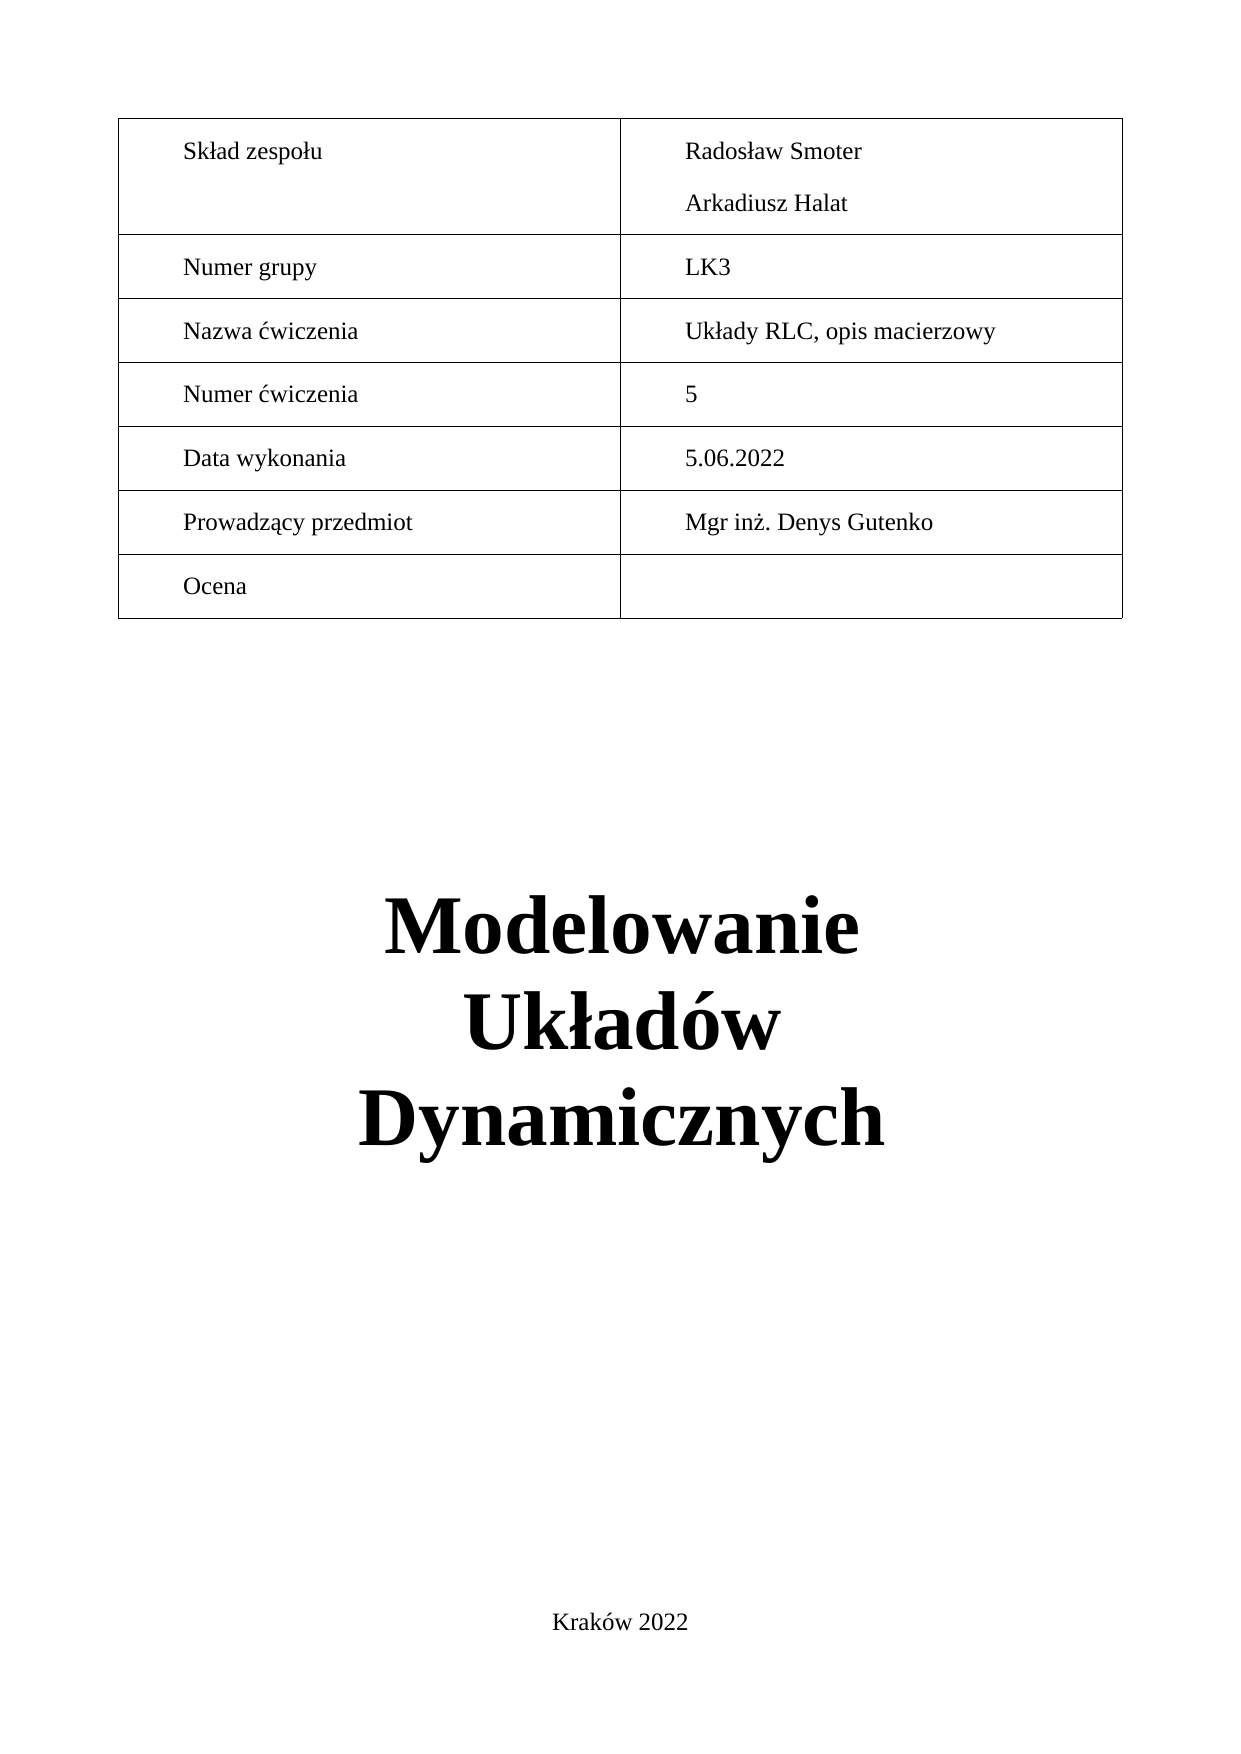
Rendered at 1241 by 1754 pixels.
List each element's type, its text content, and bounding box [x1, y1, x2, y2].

table_cell 5 [621, 363, 1122, 426]
table_cell Numer grupy [119, 235, 620, 298]
table_cell Prowadzący przedmiot [119, 491, 620, 553]
table_header Skład zespołu [119, 119, 620, 234]
table_cell Układy RLC, opis macierzowy [621, 299, 1122, 362]
table_cell Nazwa ćwiczenia [119, 299, 620, 362]
table_cell 5.06.2022 [621, 427, 1122, 490]
table_cell LK3 [621, 235, 1122, 298]
table_cell Mgr inż. Denys Gutenko [621, 491, 1122, 553]
table_cell [621, 555, 1122, 617]
table_cell Numer ćwiczenia [119, 363, 620, 426]
table_cell Data wykonania [119, 427, 620, 490]
table_header Radosław Smoter Arkadiusz Halat [621, 119, 1122, 234]
table_cell Ocena [119, 555, 620, 617]
